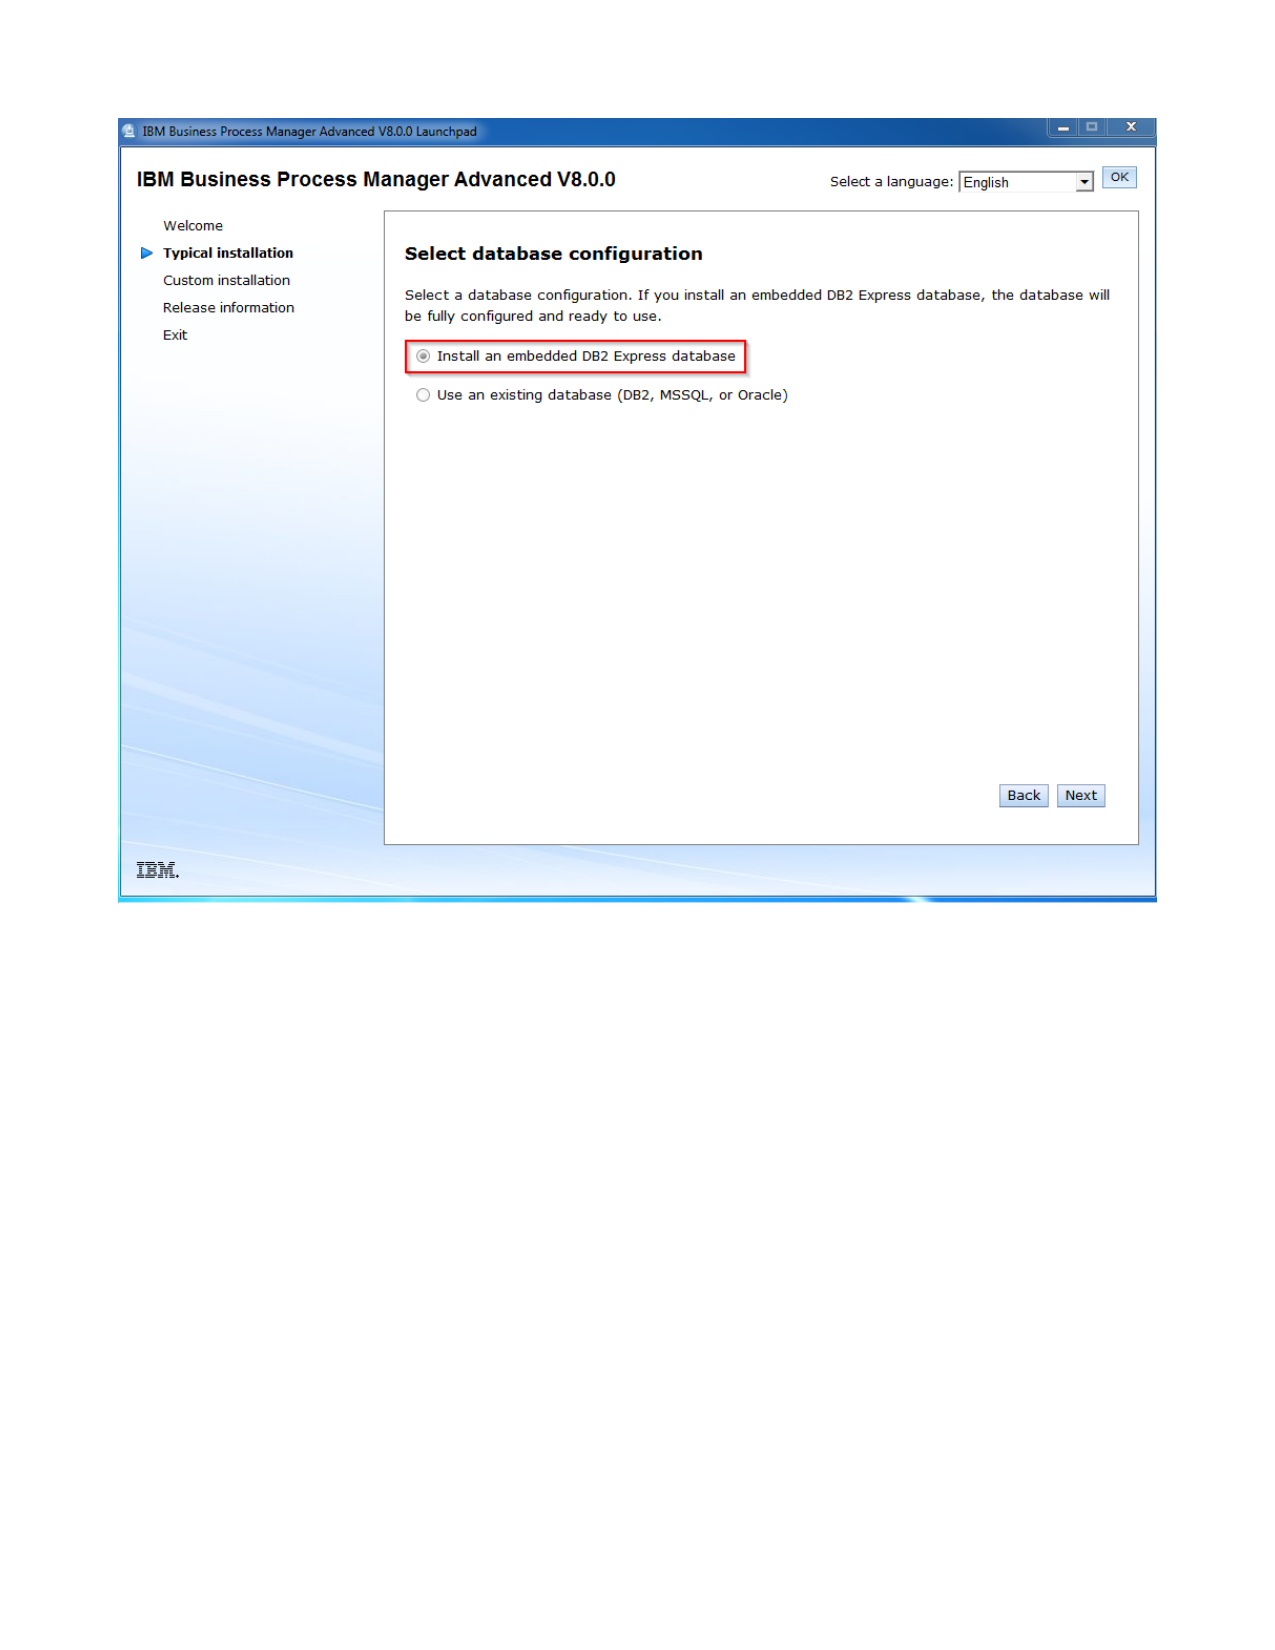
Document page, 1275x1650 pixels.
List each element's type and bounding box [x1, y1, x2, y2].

picture [118, 118, 1157, 903]
